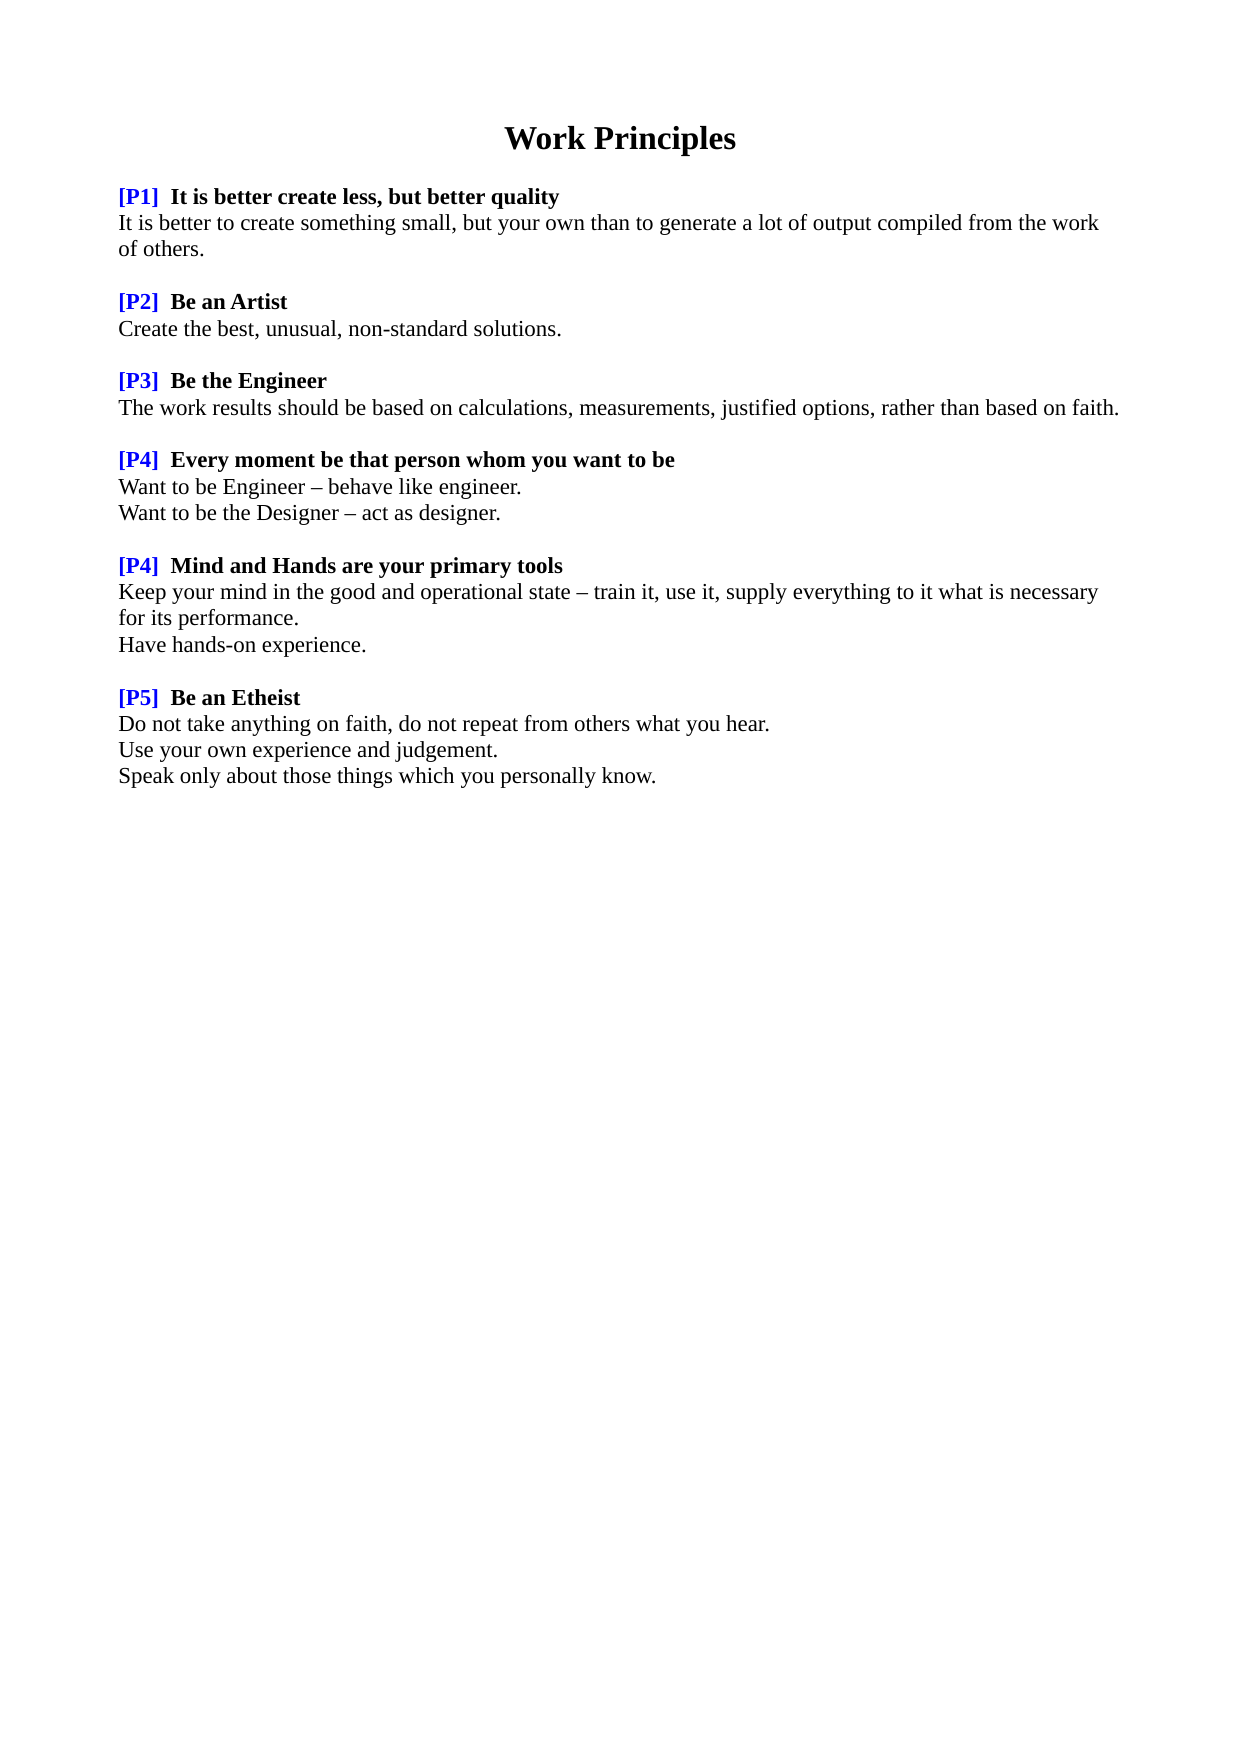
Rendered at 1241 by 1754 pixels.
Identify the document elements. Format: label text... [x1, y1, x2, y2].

text The work results should be based on calculations, measurements, justified options, rather than based on faith. [118, 394, 1122, 420]
text [P3] Be the Engineer [118, 367, 1122, 394]
text Keep your mind in the good and operational state – train it, use it, supply everything to it what is necessary for its performance. [118, 578, 1122, 631]
text [P1] It is better create less, but better quality [118, 183, 1122, 209]
text [P2] Be an Artist [118, 288, 1122, 314]
text Want to be Engineer – behave like engineer. [118, 473, 1122, 499]
text [P4] Mind and Hands are your primary tools [118, 552, 1122, 578]
text Want to be the Designer – act as designer. [118, 499, 1122, 525]
text Create the best, unusual, non-standard solutions. [118, 314, 1122, 341]
text Work Principles [118, 118, 1122, 156]
text It is better to create something small, but your own than to generate a lot of output compiled from the work of others. [118, 209, 1122, 262]
text [P5] Be an Etheist [118, 683, 1122, 710]
text Have hands-on experience. [118, 631, 1122, 657]
text Speak only about those things which you personally know. [118, 763, 1122, 789]
text Do not take anything on faith, do not repeat from others what you hear. [118, 710, 1122, 736]
text [P4] Every moment be that person whom you want to be [118, 446, 1122, 473]
text Use your own experience and judgement. [118, 736, 1122, 763]
